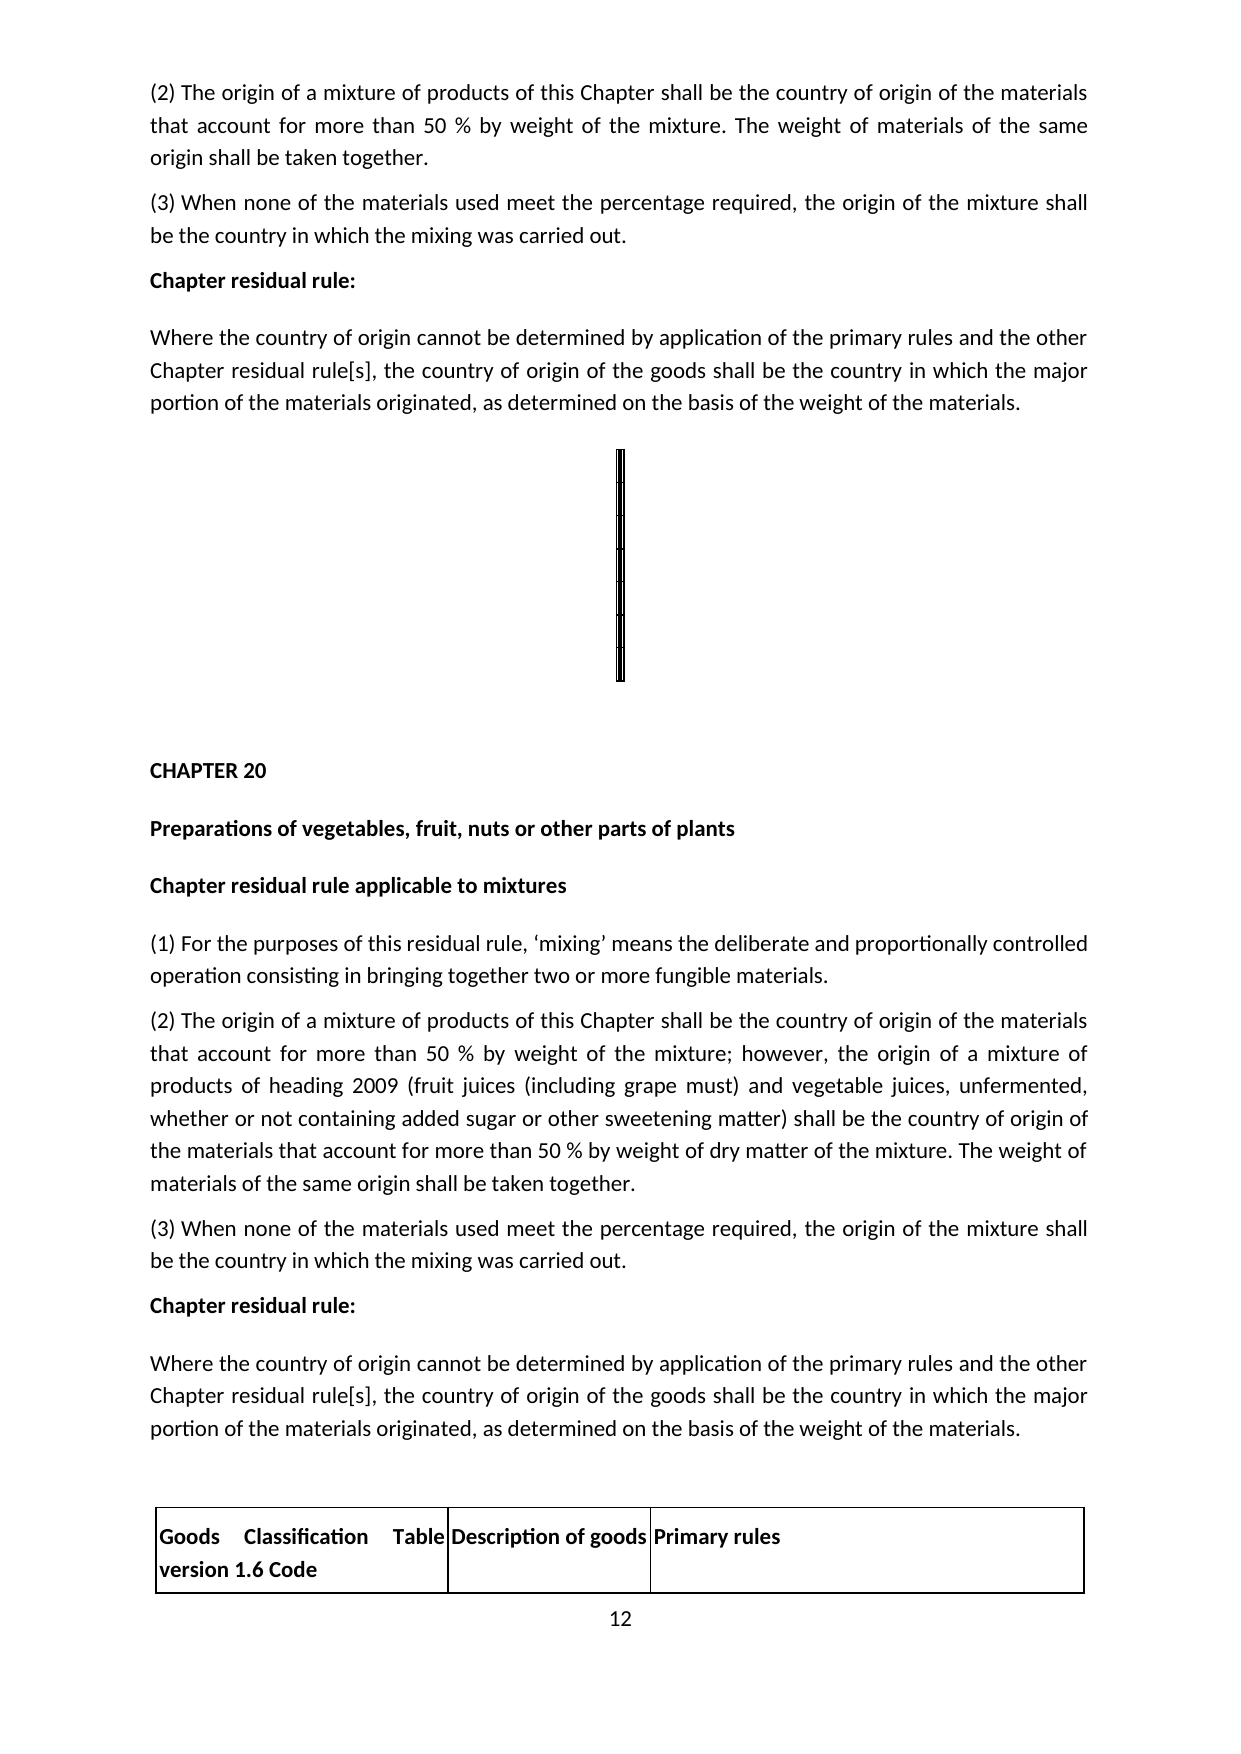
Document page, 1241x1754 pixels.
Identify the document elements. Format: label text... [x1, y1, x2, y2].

table_header Goods Classification Table version 1.6 Code [157, 1508, 447, 1592]
table_header Description of goods [449, 1508, 650, 1592]
title Chapter residual rule: [150, 261, 1090, 294]
text (1) For the purposes of this residual rule, ‘mixing’ means the deliberate and proportionally controlled operation consisting in bringing together two or more fungible materials. [150, 924, 1090, 989]
table_header Primary rules [651, 1508, 1083, 1592]
text Where the country of origin cannot be determined by application of the primary rules and the other Chapter residual rule[s], the country of origin of the goods shall be the country in which the major portion of the materials originated, as determined on the basis of the weight of the materials. [150, 319, 1090, 416]
title Preparations of vegetables, fruit, nuts or other parts of plants [150, 809, 1090, 842]
text (3) When none of the materials used meet the percentage required, the origin of the mixture shall be the country in which the mixing was carried out. [150, 1209, 1090, 1274]
title CHAPTER 20 [150, 752, 1090, 784]
text (2) The origin of a mixture of products of this Chapter shall be the country of origin of the materials that account for more than 50 % by weight of the mixture; however, the origin of a mixture of products of heading 2009 (fruit juices (including grape must) and vegetable juices, unfermented, whether or not containing added sugar or other sweetening matter) shall be the country of origin of the materials that account for more than 50 % by weight of dry matter of the mixture. The weight of materials of the same origin shall be taken together. [150, 1002, 1090, 1197]
title Chapter residual rule: [150, 1287, 1090, 1319]
title Chapter residual rule applicable to mixtures [150, 867, 1090, 899]
text Where the country of origin cannot be determined by application of the primary rules and the other Chapter residual rule[s], the country of origin of the goods shall be the country in which the major portion of the materials originated, as determined on the basis of the weight of the materials. [150, 1344, 1090, 1442]
text (2) The origin of a mixture of products of this Chapter shall be the country of origin of the materials that account for more than 50 % by weight of the mixture. The weight of materials of the same origin shall be taken together. [150, 74, 1090, 171]
text (3) When none of the materials used meet the percentage required, the origin of the mixture shall be the country in which the mixing was carried out. [150, 184, 1090, 249]
